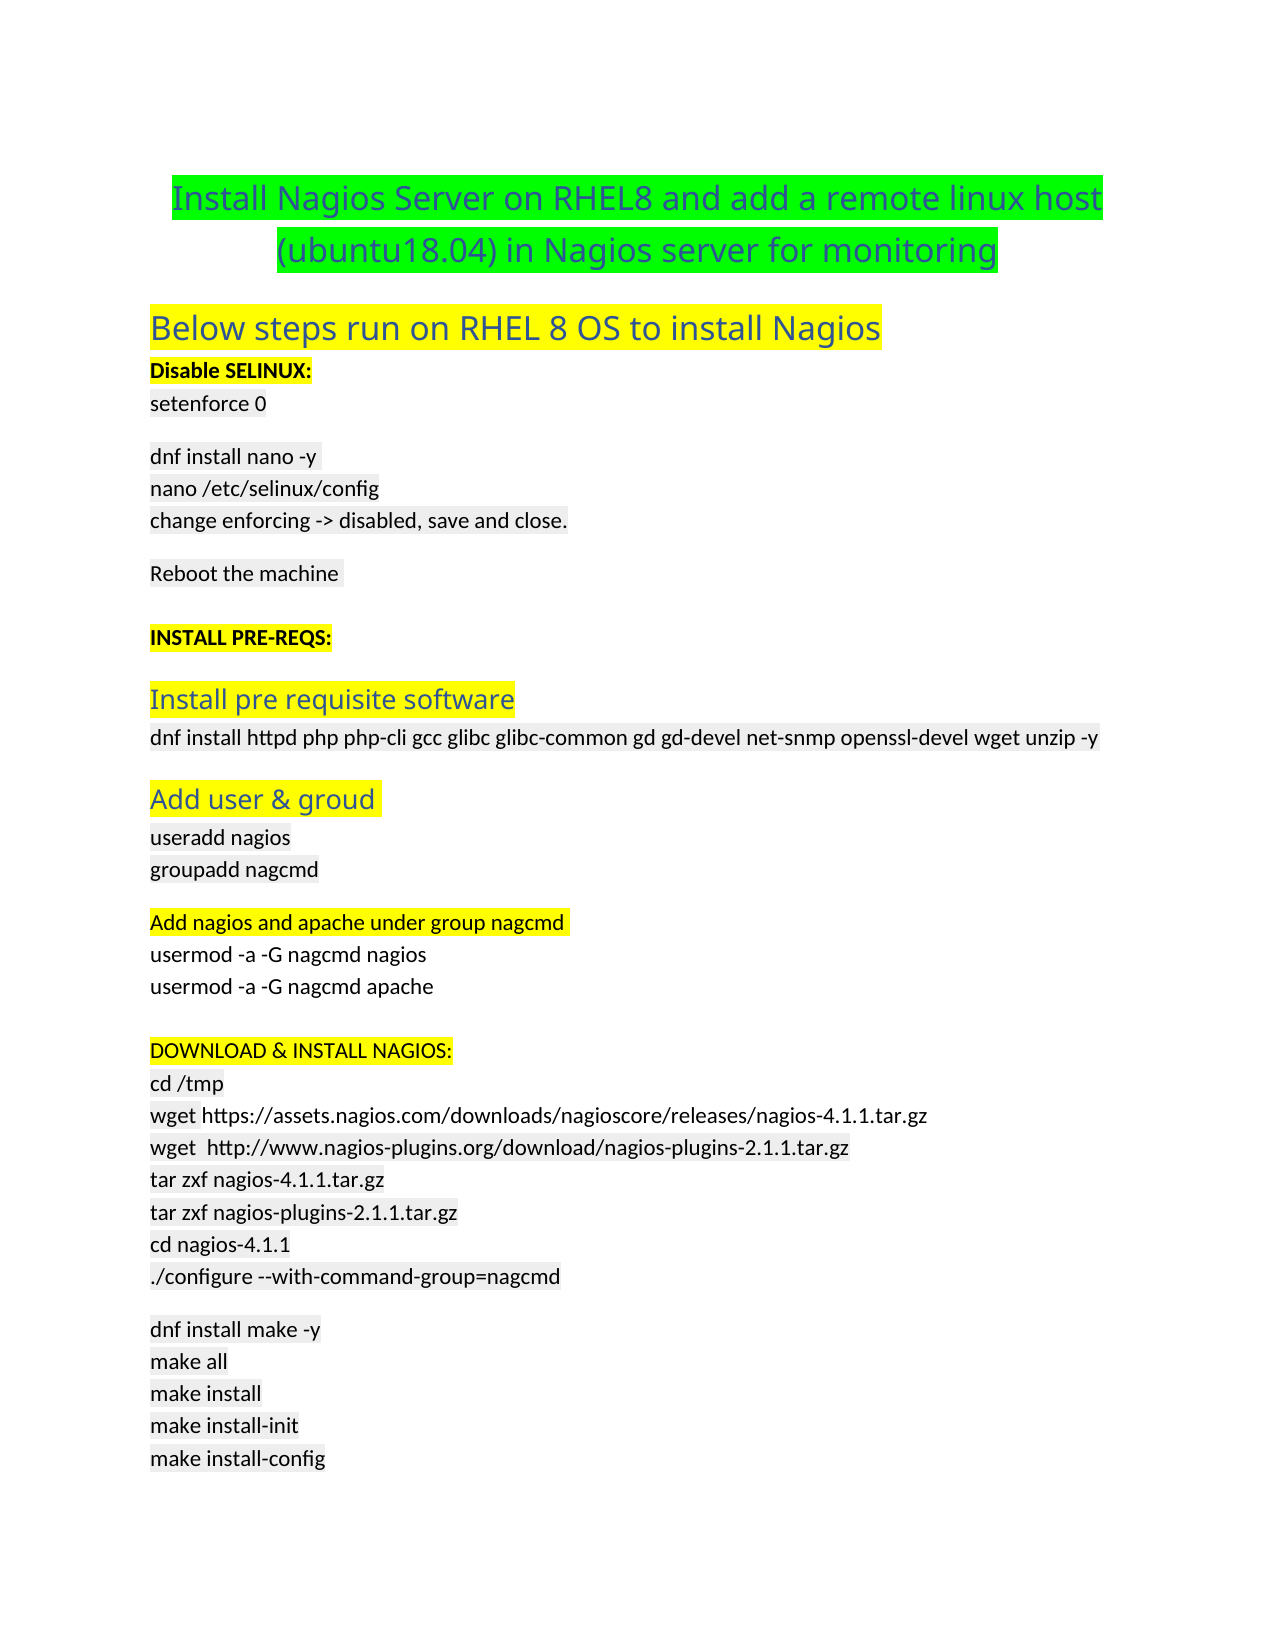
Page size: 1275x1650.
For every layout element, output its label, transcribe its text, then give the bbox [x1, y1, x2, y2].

text useradd nagios groupadd nagcmd [150, 823, 1125, 883]
text dnf install make -y make all make install make install-init make install-config [150, 1315, 1125, 1472]
text Disable SELINUX: setenforce 0 [150, 357, 1125, 417]
subtitle Install Nagios Server on RHEL8 and add a remote linux host (ubuntu18.04) in Nagios server for monitoring [150, 175, 1125, 273]
subtitle Add user & groud [150, 780, 1125, 817]
subtitle Install pre requisite software [150, 681, 1125, 718]
subtitle Below steps run on RHEL 8 OS to install Nagios [150, 304, 1125, 350]
text dnf install httpd php php-cli gcc glibc glibc-common gd gd-devel net-snmp openssl-devel wget unzip -y [150, 723, 1125, 751]
text Reboot the machine INSTALL PRE-REQS: [150, 559, 1125, 652]
text Add nagios and apache under group nagcmd usermod -a -G nagcmd nagios usermod -a -G nagcmd apache DOWNLOAD & INSTALL NAGIOS: cd /tmp wget https://assets.nagios.com/downloads/nagioscore/releases/nagios-4.1.1.tar.gz wget http://www.nagios-plugins.org/download/nagios-plugins-2.1.1.tar.gz tar zxf nagios-4.1.1.tar.gz tar zxf nagios-plugins-2.1.1.tar.gz cd nagios-4.1.1 ./configure --with-command-group=nagcmd [150, 908, 1125, 1290]
text dnf install nano -y nano /etc/selinux/config change enforcing -> disabled, save and close. [150, 442, 1125, 534]
